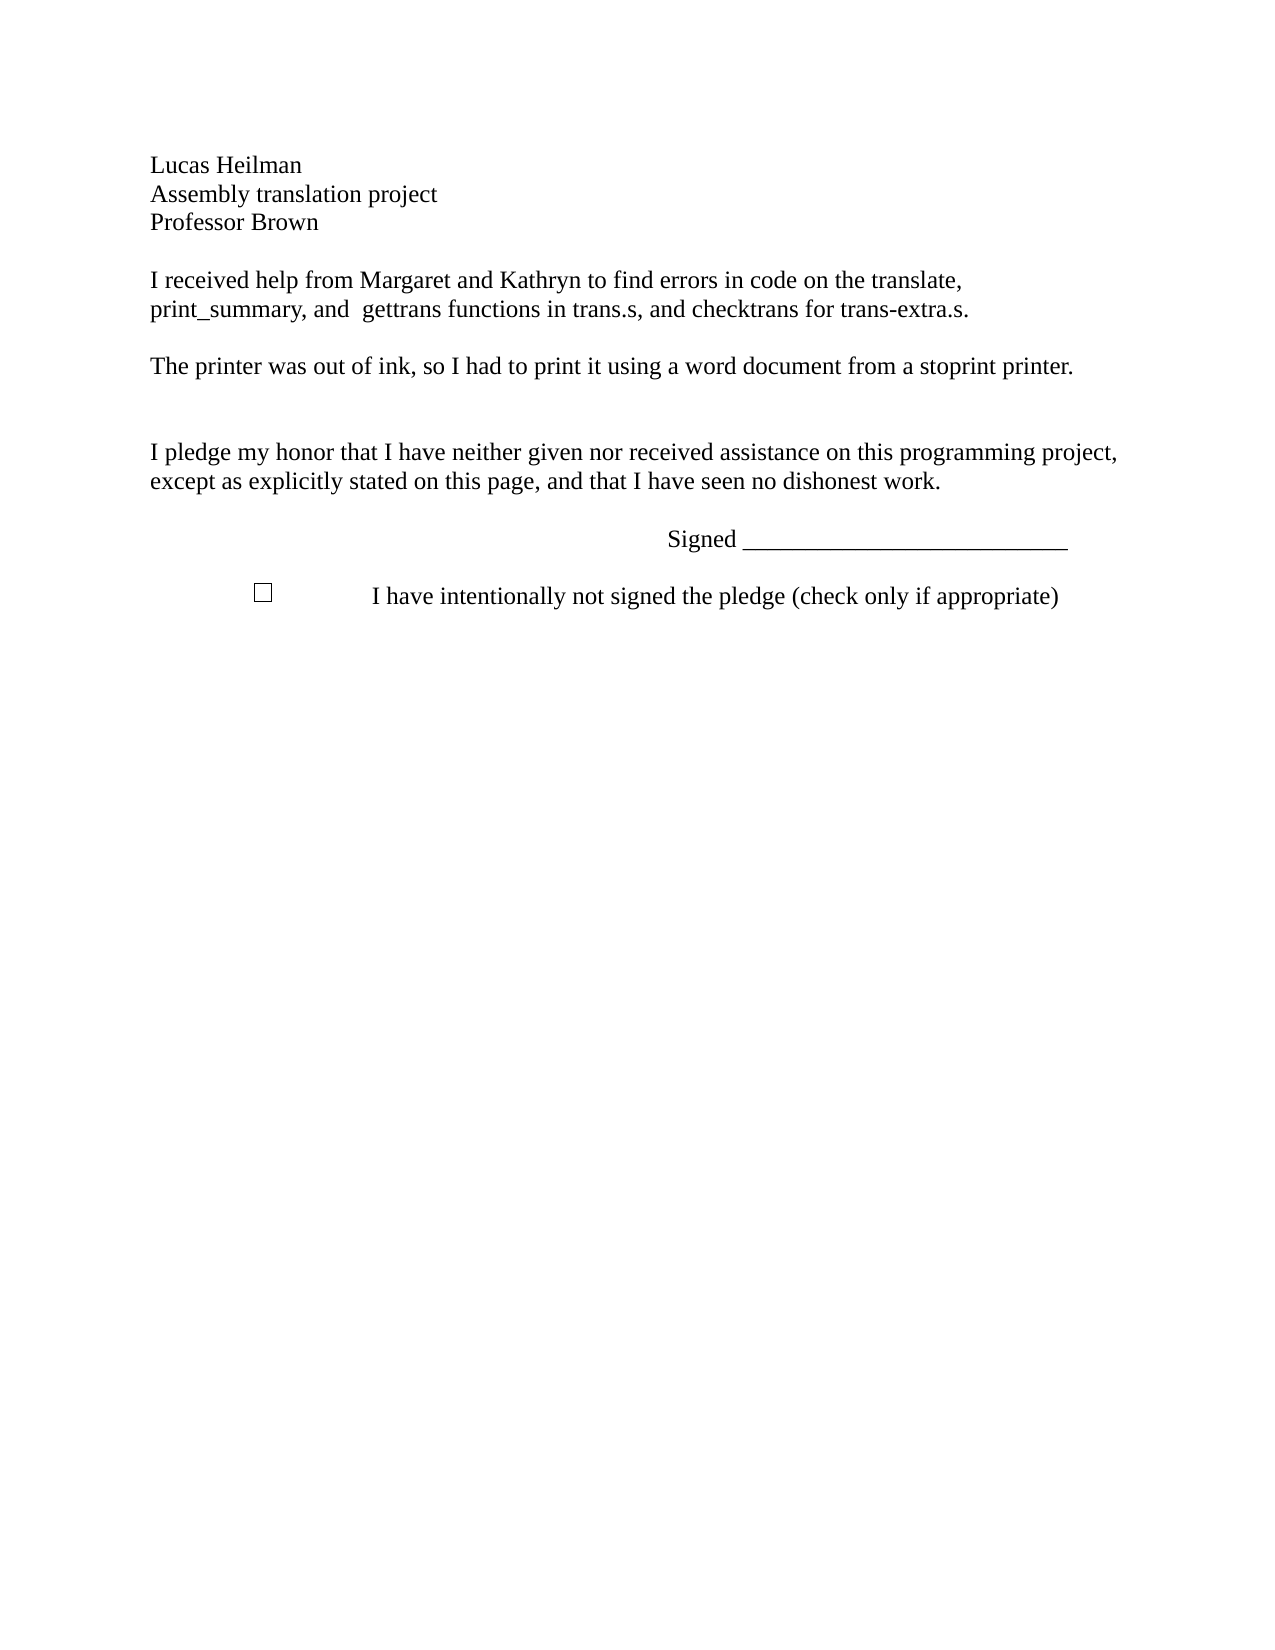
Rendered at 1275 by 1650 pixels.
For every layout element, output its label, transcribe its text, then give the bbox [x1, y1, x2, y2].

text I have intentionally not signed the pledge (check only if appropriate) [150, 581, 1125, 610]
text Assembly translation project [150, 179, 1125, 207]
text Lucas Heilman [150, 150, 1125, 179]
text Signed __________________________ [150, 524, 1125, 552]
text Professor Brown [150, 207, 1125, 236]
text I received help from Margaret and Kathryn to find errors in code on the translate, print_summary, and gettrans functions in trans.s, and checktrans for trans-extra.s. [150, 265, 1125, 322]
text I pledge my honor that I have neither given nor received assistance on this programming project, except as explicitly stated on this page, and that I have seen no dishonest work. [150, 437, 1125, 495]
text The printer was out of ink, so I had to print it using a word document from a stoprint printer. [150, 351, 1125, 380]
